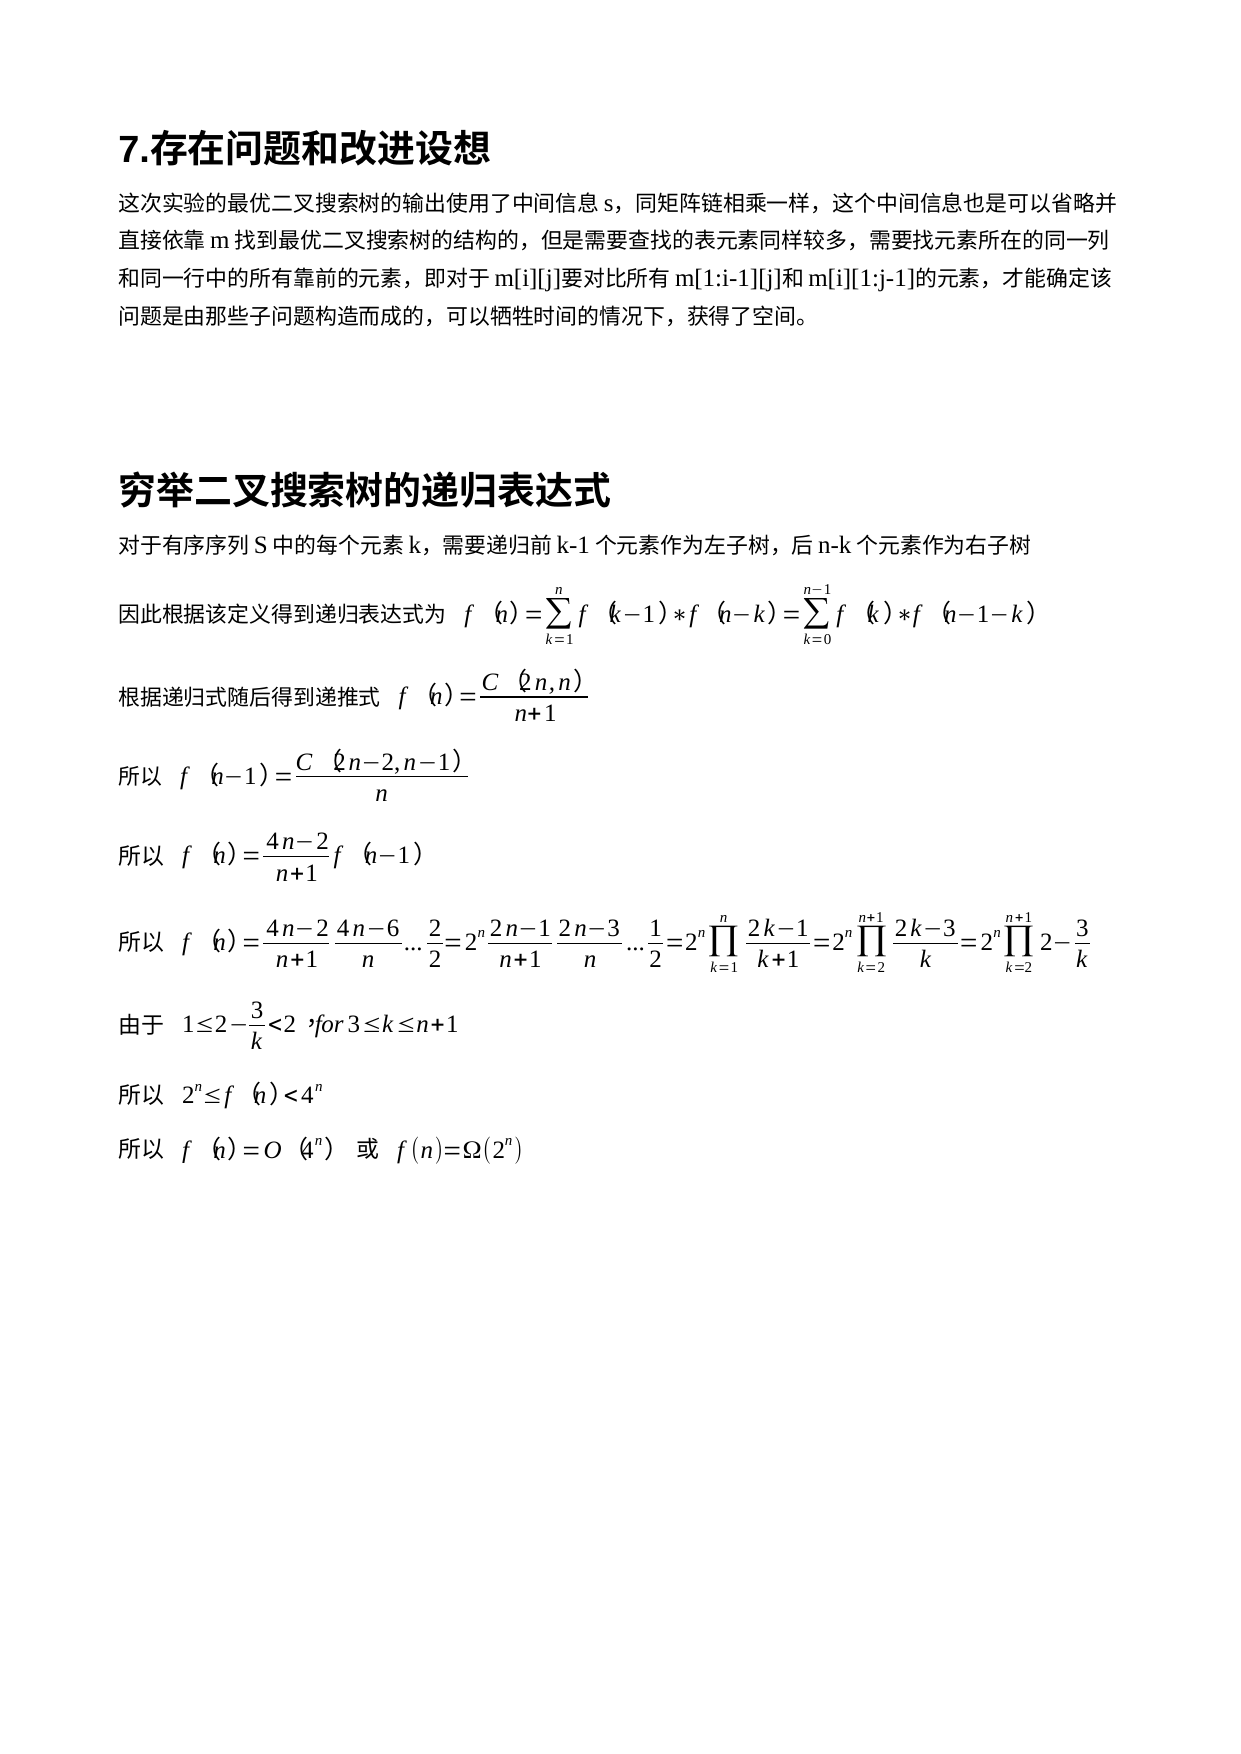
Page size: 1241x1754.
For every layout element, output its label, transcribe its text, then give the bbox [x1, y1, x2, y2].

text 根据递归式随后得到递推式 [118, 668, 1122, 727]
text 所以 [118, 748, 1122, 807]
subtitle 穷举二叉搜索树的递归表达式 [118, 460, 1122, 515]
text 对于有序序列S中的每个元素k，需要递归前k-1个元素作为左子树，后n-k个元素作为右子树 [118, 528, 1122, 559]
text 所以 [118, 828, 1122, 887]
subtitle 7.存在问题和改进设想 [118, 118, 1122, 173]
text 所以 [118, 908, 1122, 975]
text 这次实验的最优二叉搜索树的输出使用了中间信息s，同矩阵链相乘一样，这个中间信息也是可以省略并直接依靠m找到最优二叉搜索树的结构的，但是需要查找的表元素同样较多，需要找元素所在的同一列和同一行中的所有靠前的元素，即对于m[i][j]要对比所有m[1:i-1][j]和m[i][1:j-1]的元素，才能确定该问题是由那些子问题构造而成的，可以牺牲时间的情况下，获得了空间。 [118, 186, 1122, 331]
text 所以 [118, 1077, 1122, 1110]
text 因此根据该定义得到递归表达式为 [118, 580, 1122, 647]
text 所以或 [118, 1131, 1122, 1164]
text 由于 [118, 996, 1122, 1055]
